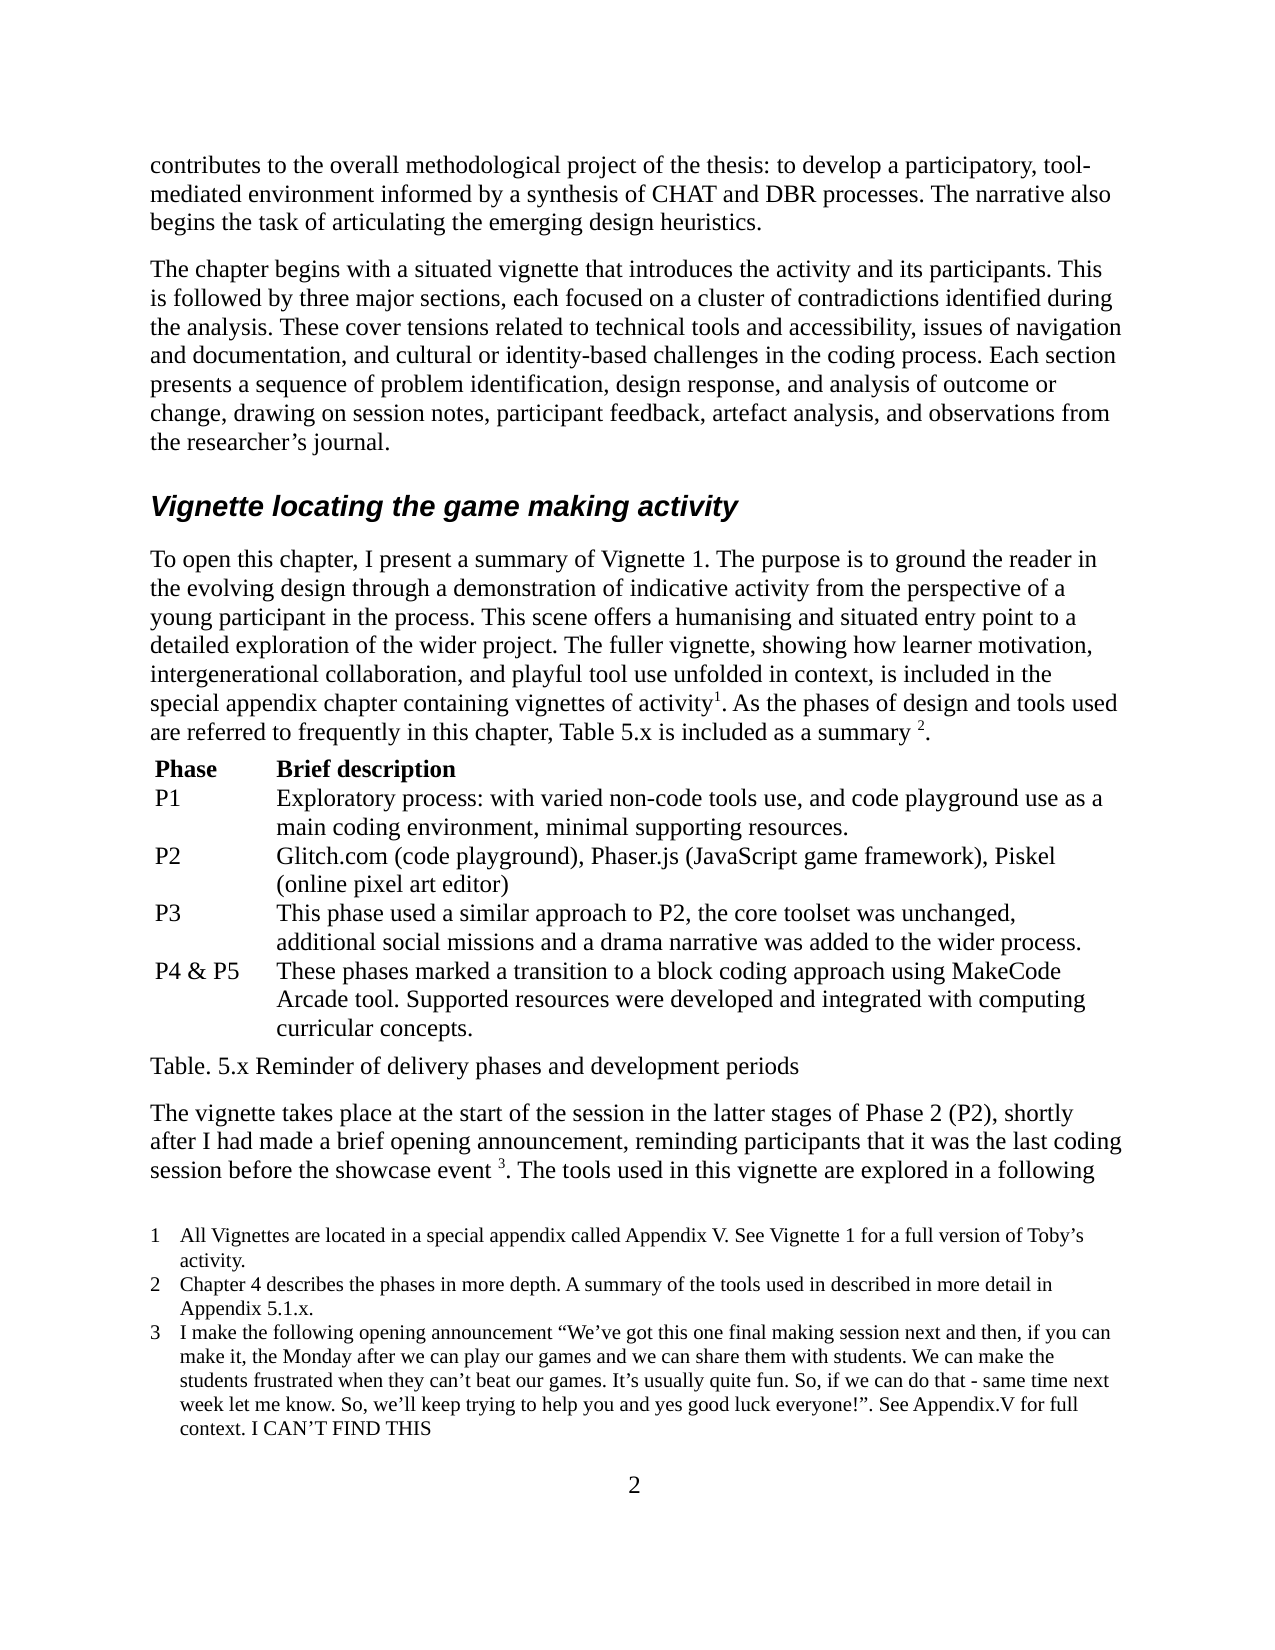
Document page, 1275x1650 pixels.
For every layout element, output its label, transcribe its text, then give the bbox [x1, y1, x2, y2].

subtitle Vignette locating the game making activity [150, 489, 1125, 523]
text Table. 5.x Reminder of delivery phases and development periods [150, 1051, 1125, 1080]
text To open this chapter, I present a summary of Vignette 1. The purpose is to ground the reader in the evolving design through a demonstration of indicative activity from the perspective of a young participant in the process. This scene offers a humanising and situated entry point to a detailed exploration of the wider project. The fuller vignette, showing how learner motivation, intergenerational collaboration, and playful tool use unfolded in context, is included in the special appendix chapter containing vignettes of activity. As the phases of design and tools used are referred to frequently in this chapter, Table 5.x is included as a summary . [150, 544, 1125, 746]
table_cell These phases marked a transition to a block coding approach using MakeCode Arcade tool. Supported resources were developed and integrated with computing curricular concepts. [272, 956, 1125, 1042]
table_cell P4 & P5 [150, 956, 272, 1042]
table_cell This phase used a similar approach to P2, the core toolset was unchanged, additional social missions and a drama narrative was added to the wider process. [272, 898, 1125, 956]
text Chapter 4 describes the phases in more depth. A summary of the tools used in described in more detail in Appendix 5.1.x. [150, 1272, 1125, 1320]
text The chapter begins with a situated vignette that introduces the activity and its participants. This is followed by three major sections, each focused on a cluster of contradictions identified during the analysis. These cover tensions related to technical tools and accessibility, issues of navigation and documentation, and cultural or identity-based challenges in the coding process. Each section presents a sequence of problem identification, design response, and analysis of outcome or change, drawing on session notes, participant feedback, artefact analysis, and observations from the researcher’s journal. [150, 254, 1125, 455]
text I make the following opening announcement “We’ve got this one final making session next and then, if you can make it, the Monday after we can play our games and we can share them with students. We can make the students frustrated when they can’t beat our games. It’s usually quite fun. So, if we can do that - same time next week let me know. So, we’ll keep trying to help you and yes good luck everyone!”. See Appendix.V for full context. I CAN’T FIND THIS [150, 1320, 1125, 1440]
table_cell P3 [150, 898, 272, 956]
table_cell P1 [150, 783, 272, 841]
table_cell Exploratory process: with varied non-code tools use, and code playground use as a main coding environment, minimal supporting resources. [272, 783, 1125, 841]
text contributes to the overall methodological project of the thesis: to develop a participatory, tool-mediated environment informed by a synthesis of CHAT and DBR processes. The narrative also begins the task of articulating the emerging design heuristics. [150, 150, 1125, 236]
table_header Brief description [272, 755, 1125, 783]
text All Vignettes are located in a special appendix called Appendix V. See Vignette 1 for a full version of Toby’s activity. [150, 1223, 1125, 1272]
table_cell P2 [150, 841, 272, 898]
table_cell Glitch.com (code playground), Phaser.js (JavaScript game framework), Piskel (online pixel art editor) [272, 841, 1125, 898]
text The vignette takes place at the start of the session in the latter stages of Phase 2 (P2), shortly after I had made a brief opening announcement, reminding participants that it was the last coding session before the showcase event . The tools used in this vignette are explored in a following [150, 1098, 1125, 1184]
table_header Phase [150, 755, 272, 783]
